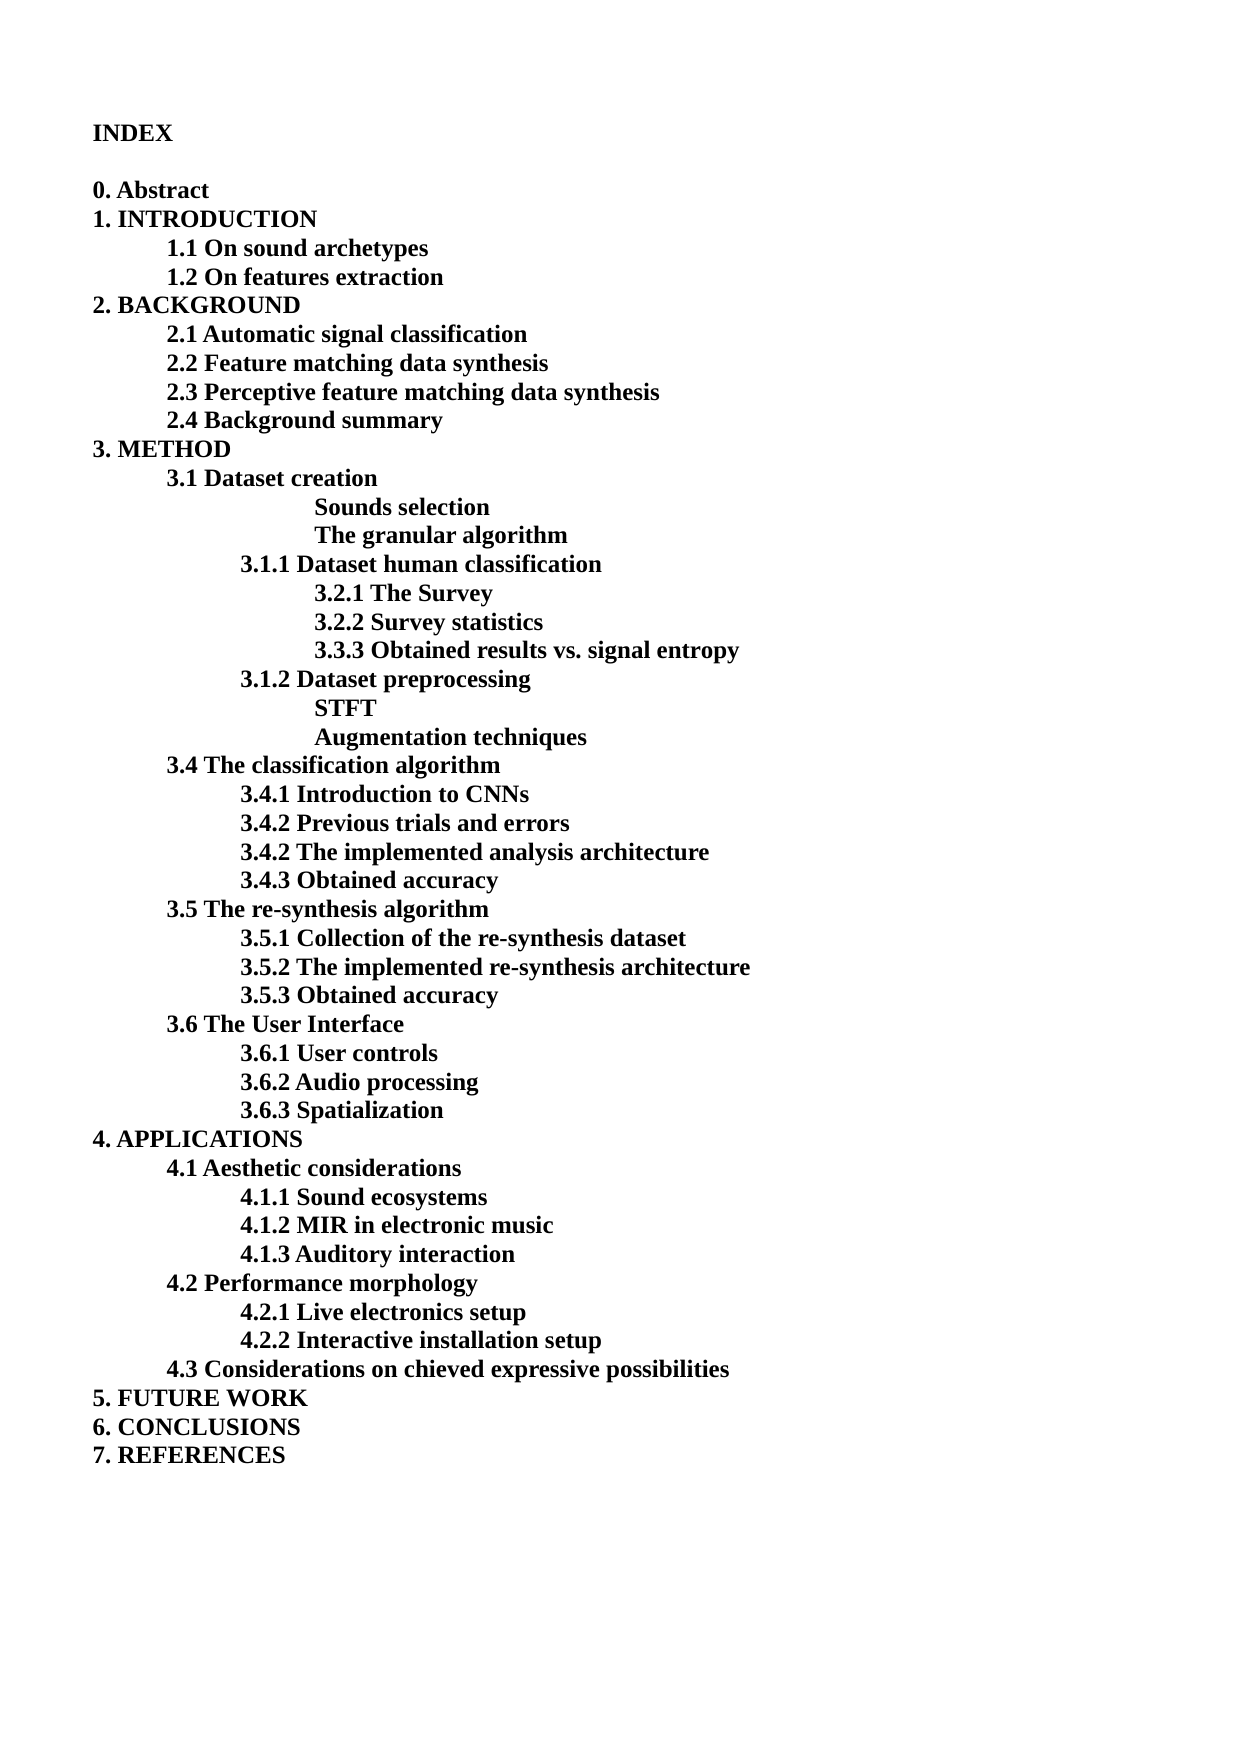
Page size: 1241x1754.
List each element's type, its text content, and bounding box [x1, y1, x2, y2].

text STFT [92, 693, 1160, 722]
text 2.1 Automatic signal classification [92, 319, 1160, 348]
text 3.2.2 Survey statistics [92, 607, 1160, 636]
text 4.3 Considerations on chieved expressive possibilities [92, 1354, 1160, 1383]
text Sounds selection [92, 492, 1160, 521]
text 3.6 The User Interface [92, 1009, 1160, 1038]
text 1. INTRODUCTION [92, 204, 1160, 233]
text 3.6.2 Audio processing [92, 1067, 1160, 1096]
text 3.5.2 The implemented re-synthesis architecture [92, 952, 1160, 981]
text 3.1 Dataset creation [92, 463, 1160, 492]
text 3.4.2 Previous trials and errors [92, 808, 1160, 837]
text 1.2 On features extraction [92, 262, 1160, 291]
text The granular algorithm [92, 521, 1160, 549]
text 4. APPLICATIONS [92, 1124, 1160, 1153]
text 7. REFERENCES [92, 1441, 1160, 1469]
text INDEX [92, 118, 1160, 147]
text 4.1.3 Auditory interaction [92, 1239, 1160, 1268]
text 3.4 The classification algorithm [92, 751, 1160, 779]
text 3.1.2 Dataset preprocessing [92, 664, 1160, 693]
text 2. BACKGROUND [92, 291, 1160, 319]
text 3.5.3 Obtained accuracy [92, 981, 1160, 1009]
text 3.2.1 The Survey [92, 578, 1160, 607]
text 4.1.2 MIR in electronic music [92, 1211, 1160, 1239]
text 6. CONCLUSIONS [92, 1412, 1160, 1441]
text 4.2.2 Interactive installation setup [92, 1326, 1160, 1354]
text 4.2 Performance morphology [92, 1268, 1160, 1297]
text 4.1.1 Sound ecosystems [92, 1182, 1160, 1211]
text 3.5.1 Collection of the re-synthesis dataset [92, 923, 1160, 952]
text 3.5 The re-synthesis algorithm [92, 894, 1160, 923]
text 2.2 Feature matching data synthesis [92, 348, 1160, 377]
text Augmentation techniques [92, 722, 1160, 751]
text 4.2.1 Live electronics setup [92, 1297, 1160, 1326]
text 3.6.3 Spatialization [92, 1096, 1160, 1124]
text 3.3.3 Obtained results vs. signal entropy [92, 636, 1160, 664]
text 5. FUTURE WORK [92, 1383, 1160, 1412]
text 4.1 Aesthetic considerations [92, 1153, 1160, 1182]
text 3.6.1 User controls [92, 1038, 1160, 1067]
text 1.1 On sound archetypes [92, 233, 1160, 262]
text 3.4.2 The implemented analysis architecture [92, 837, 1160, 866]
text 3. METHOD [92, 434, 1160, 463]
text 2.4 Background summary [92, 406, 1160, 434]
text 3.4.1 Introduction to CNNs [92, 779, 1160, 808]
text 3.4.3 Obtained accuracy [92, 866, 1160, 894]
text 3.1.1 Dataset human classification [92, 549, 1160, 578]
text 0. Abstract [92, 176, 1160, 204]
text 2.3 Perceptive feature matching data synthesis [92, 377, 1160, 406]
